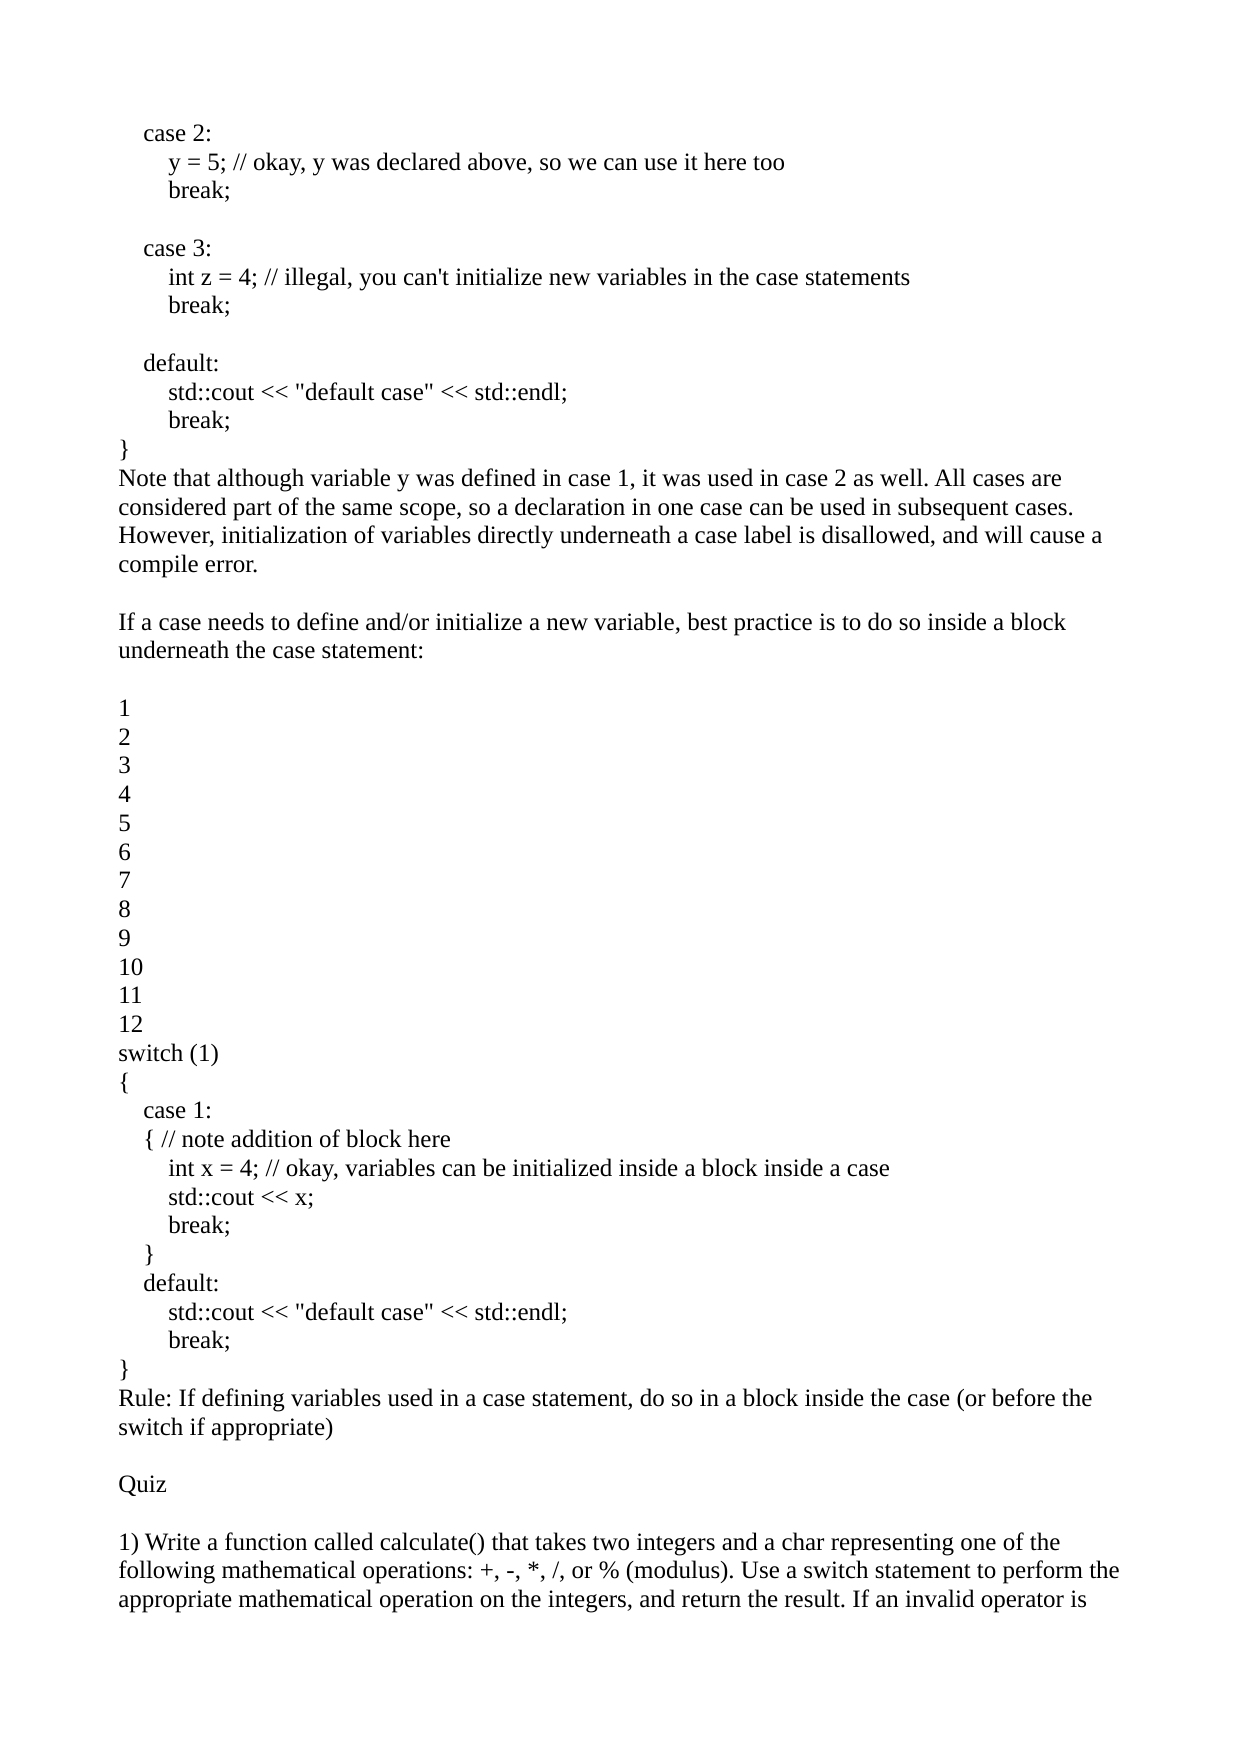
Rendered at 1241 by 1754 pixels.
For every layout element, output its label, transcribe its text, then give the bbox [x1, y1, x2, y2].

text std::cout << x; [118, 1182, 1122, 1211]
text case 1: [118, 1096, 1122, 1124]
text 10 [118, 952, 1122, 981]
text Rule: If defining variables used in a case statement, do so in a block inside the case (or before the switch if appropriate) [118, 1383, 1122, 1441]
text { // note addition of block here [118, 1124, 1122, 1153]
text 4 [118, 779, 1122, 808]
text case 3: [118, 233, 1122, 262]
text Quiz [118, 1469, 1122, 1498]
text break; [118, 176, 1122, 204]
text 5 [118, 808, 1122, 837]
text Note that although variable y was defined in case 1, it was used in case 2 as well. All cases are considered part of the same scope, so a declaration in one case can be used in subsequent cases. However, initialization of variables directly underneath a case label is disallowed, and will cause a compile error. [118, 463, 1122, 578]
text default: [118, 1268, 1122, 1297]
text 11 [118, 981, 1122, 1009]
text 7 [118, 866, 1122, 894]
text switch (1) [118, 1038, 1122, 1067]
text int x = 4; // okay, variables can be initialized inside a block inside a case [118, 1153, 1122, 1182]
text break; [118, 1211, 1122, 1239]
text 1 [118, 693, 1122, 722]
text 8 [118, 894, 1122, 923]
text } [118, 434, 1122, 463]
text default: [118, 348, 1122, 377]
text 1) Write a function called calculate() that takes two integers and a char representing one of the following mathematical operations: +, -, *, /, or % (modulus). Use a switch statement to perform the appropriate mathematical operation on the integers, and return the result. If an invalid operator is [118, 1527, 1122, 1613]
text break; [118, 291, 1122, 319]
text y = 5; // okay, y was declared above, so we can use it here too [118, 147, 1122, 176]
text break; [118, 406, 1122, 434]
text std::cout << "default case" << std::endl; [118, 1297, 1122, 1326]
text int z = 4; // illegal, you can't initialize new variables in the case statements [118, 262, 1122, 291]
text 2 [118, 722, 1122, 751]
text 9 [118, 923, 1122, 952]
text } [118, 1239, 1122, 1268]
text std::cout << "default case" << std::endl; [118, 377, 1122, 406]
text { [118, 1067, 1122, 1096]
text 6 [118, 837, 1122, 866]
text If a case needs to define and/or initialize a new variable, best practice is to do so inside a block underneath the case statement: [118, 607, 1122, 664]
text case 2: [118, 118, 1122, 147]
text } [118, 1354, 1122, 1383]
text 12 [118, 1009, 1122, 1038]
text break; [118, 1326, 1122, 1354]
text 3 [118, 751, 1122, 779]
